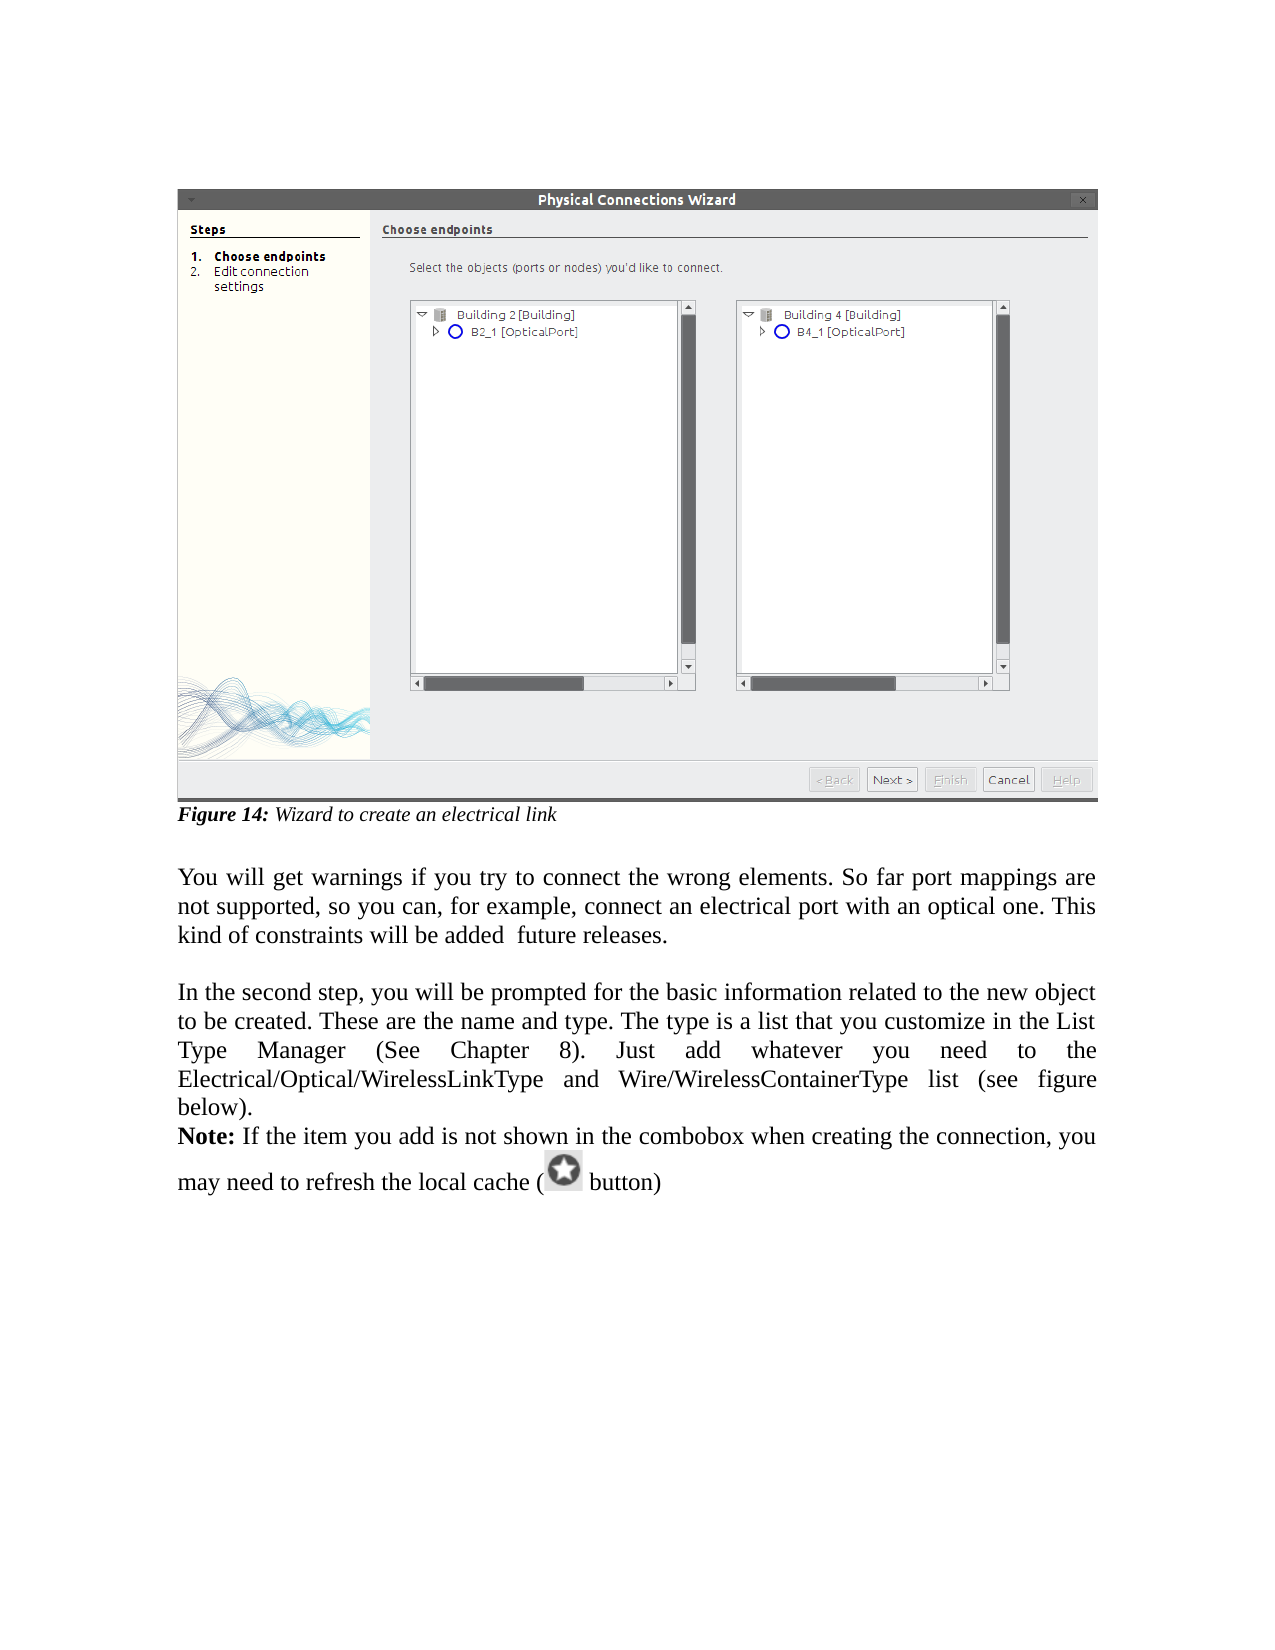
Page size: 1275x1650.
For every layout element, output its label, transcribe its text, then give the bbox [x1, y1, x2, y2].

picture [177, 189, 1098, 802]
picture [544, 1150, 583, 1191]
text Note: If the item you add is not shown in the combobox when creating the connection, you may need to refresh the local cache ( button) [177, 1121, 1098, 1196]
text You will get warnings if you try to connect the wrong elements. So far port mappings are not supported, so you can, for example, connect an electrical port with an optical one. This kind of constraints will be added future releases. [177, 862, 1098, 949]
text In the second step, you will be prompted for the basic information related to the new object to be created. These are the name and type. The type is a list that you customize in the List Type Manager (See Chapter 8). Just add whatever you need to the Electrical/Optical/WirelessLinkType and Wire/WirelessContainerType list (see figure below). [177, 977, 1098, 1121]
list Wizard to create an electrical link [177, 802, 1098, 826]
